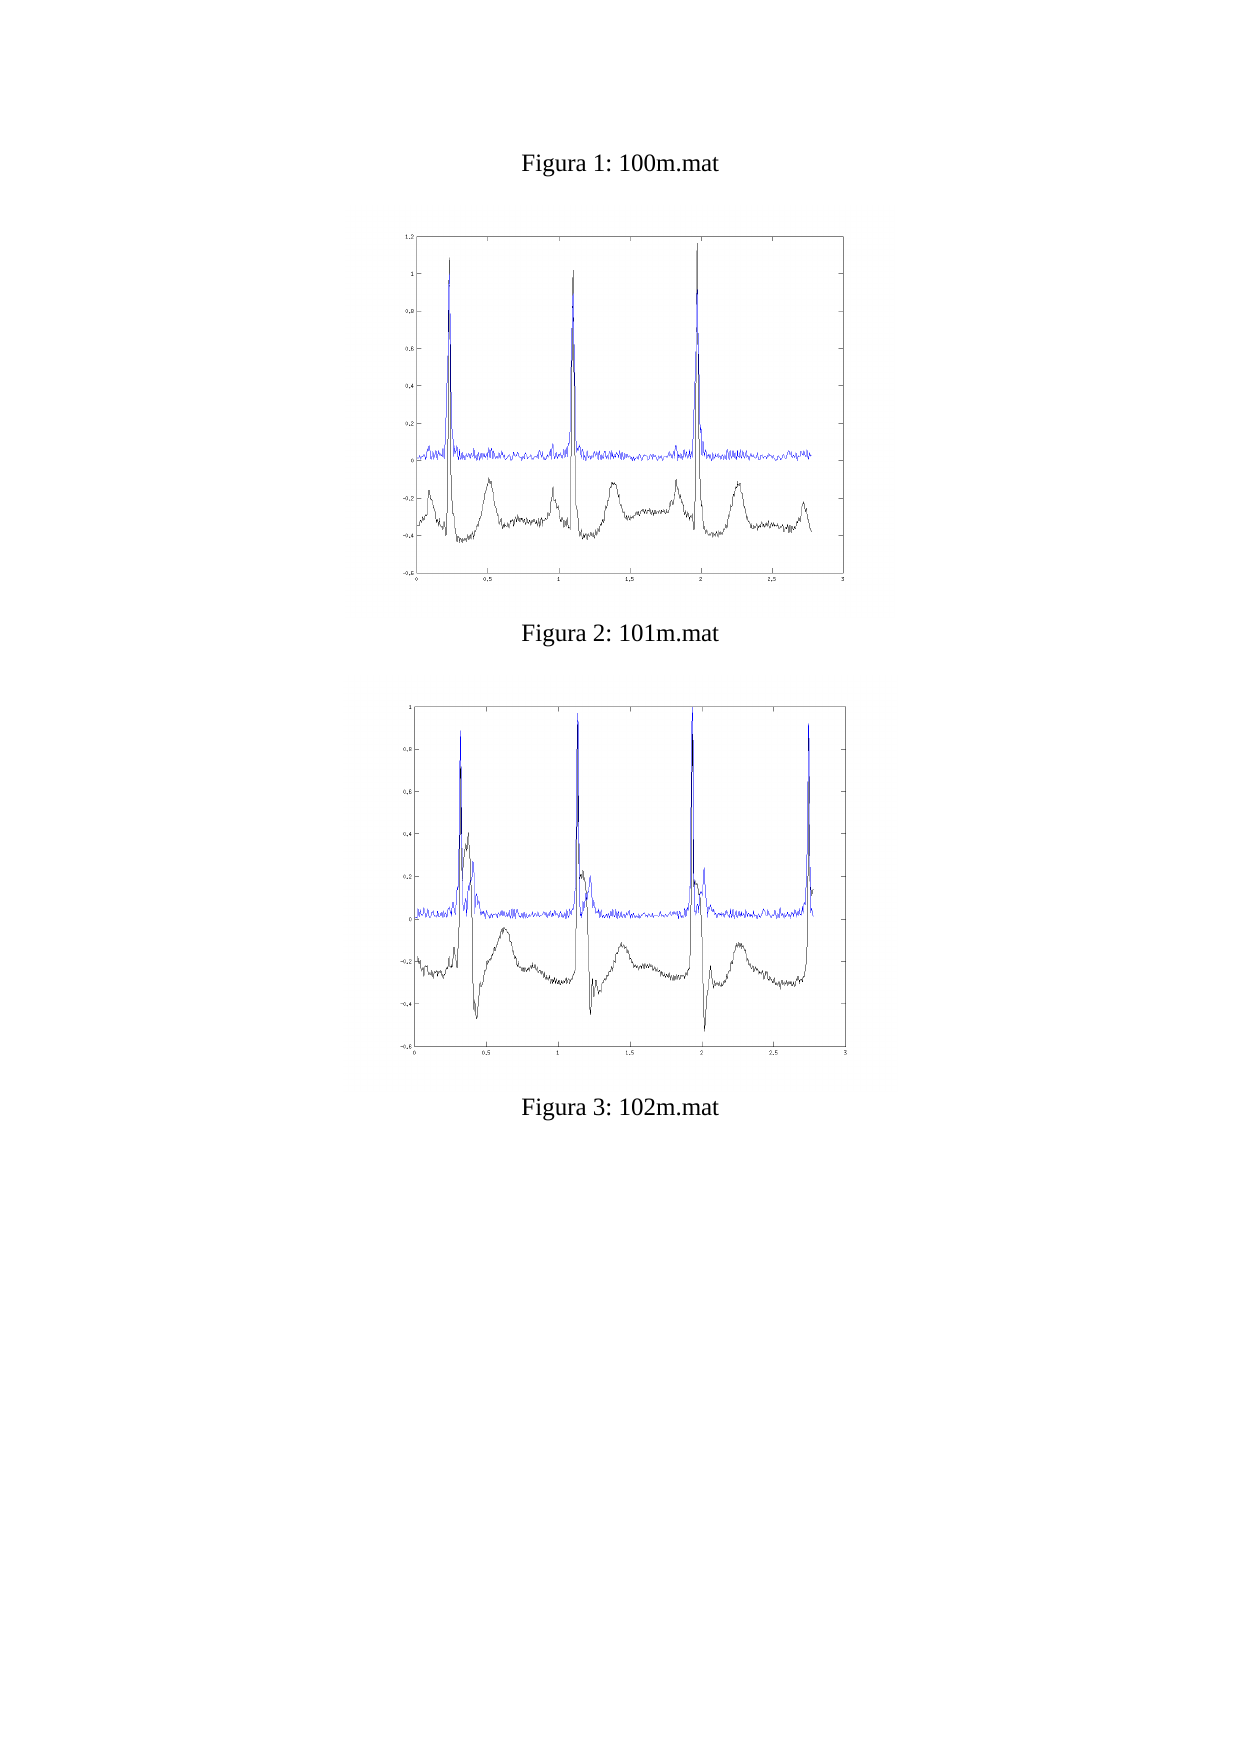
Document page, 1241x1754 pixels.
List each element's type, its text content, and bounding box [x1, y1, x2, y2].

text Figura 2: 101m.mat [177, 618, 1063, 646]
picture [342, 675, 898, 1092]
text Figura 3: 102m.mat [177, 1092, 1063, 1121]
text Figura 1: 100m.mat [177, 148, 1063, 176]
picture [345, 205, 895, 618]
